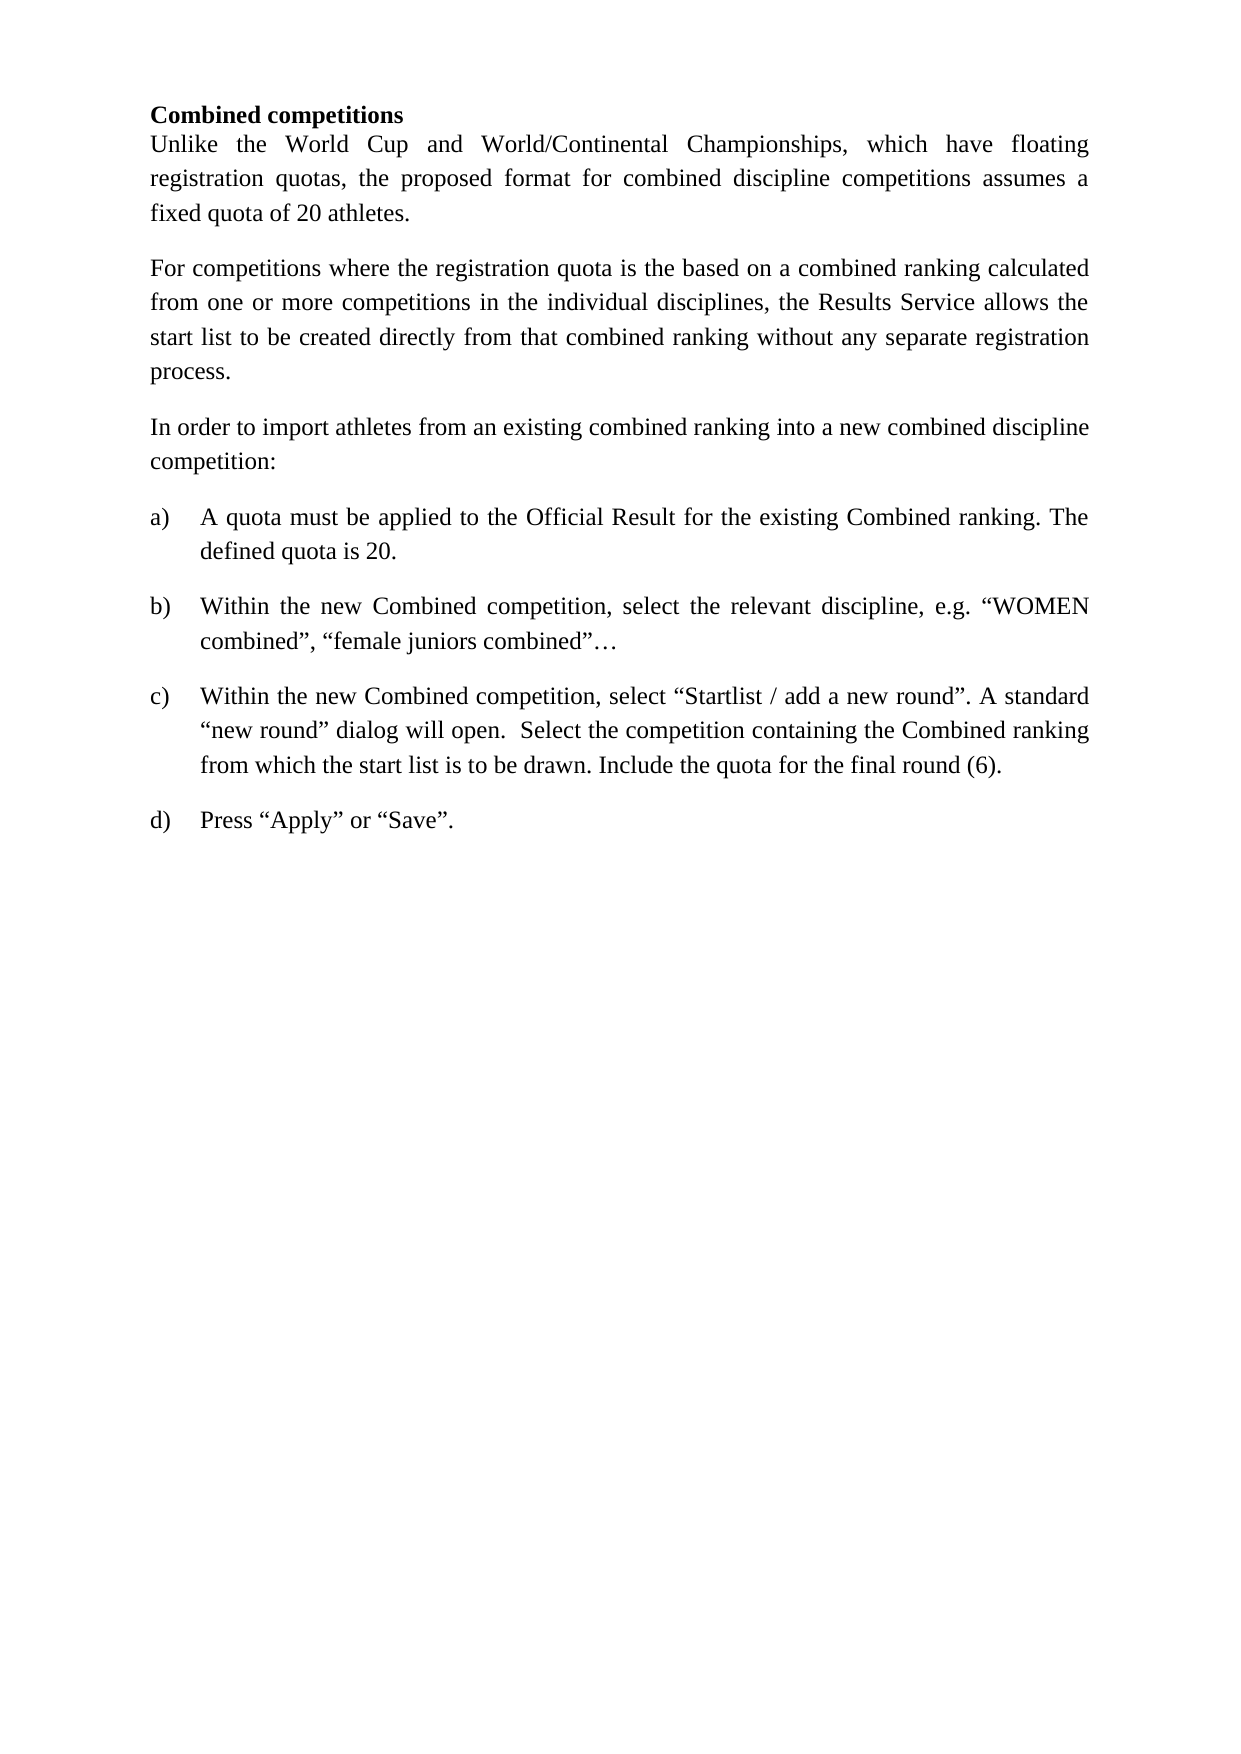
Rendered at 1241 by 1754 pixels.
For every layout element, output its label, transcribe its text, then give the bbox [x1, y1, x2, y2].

text d) Press “Apply” or “Save”. [150, 805, 1090, 834]
text In order to import athletes from an existing combined ranking into a new combined discipline competition: [150, 412, 1090, 475]
text b) Within the new Combined competition, select the relevant discipline, e.g. “WOMEN combined”, “female juniors combined”… [150, 591, 1090, 654]
text For competitions where the registration quota is the based on a combined ranking calculated from one or more competitions in the individual disciplines, the Results Service allows the start list to be created directly from that combined ranking without any separate registration process. [150, 253, 1090, 385]
text a) A quota must be applied to the Official Result for the existing Combined ranking. The defined quota is 20. [150, 502, 1090, 565]
text Unlike the World Cup and World/Continental Championships, which have floating registration quotas, the proposed format for combined discipline competitions assumes a fixed quota of 20 athletes. [150, 129, 1090, 226]
text Combined competitions [150, 100, 1090, 129]
text c) Within the new Combined competition, select “Startlist / add a new round”. A standard “new round” dialog will open. Select the competition containing the Combined ranking from which the start list is to be drawn. Include the quota for the final round (6). [150, 681, 1090, 779]
